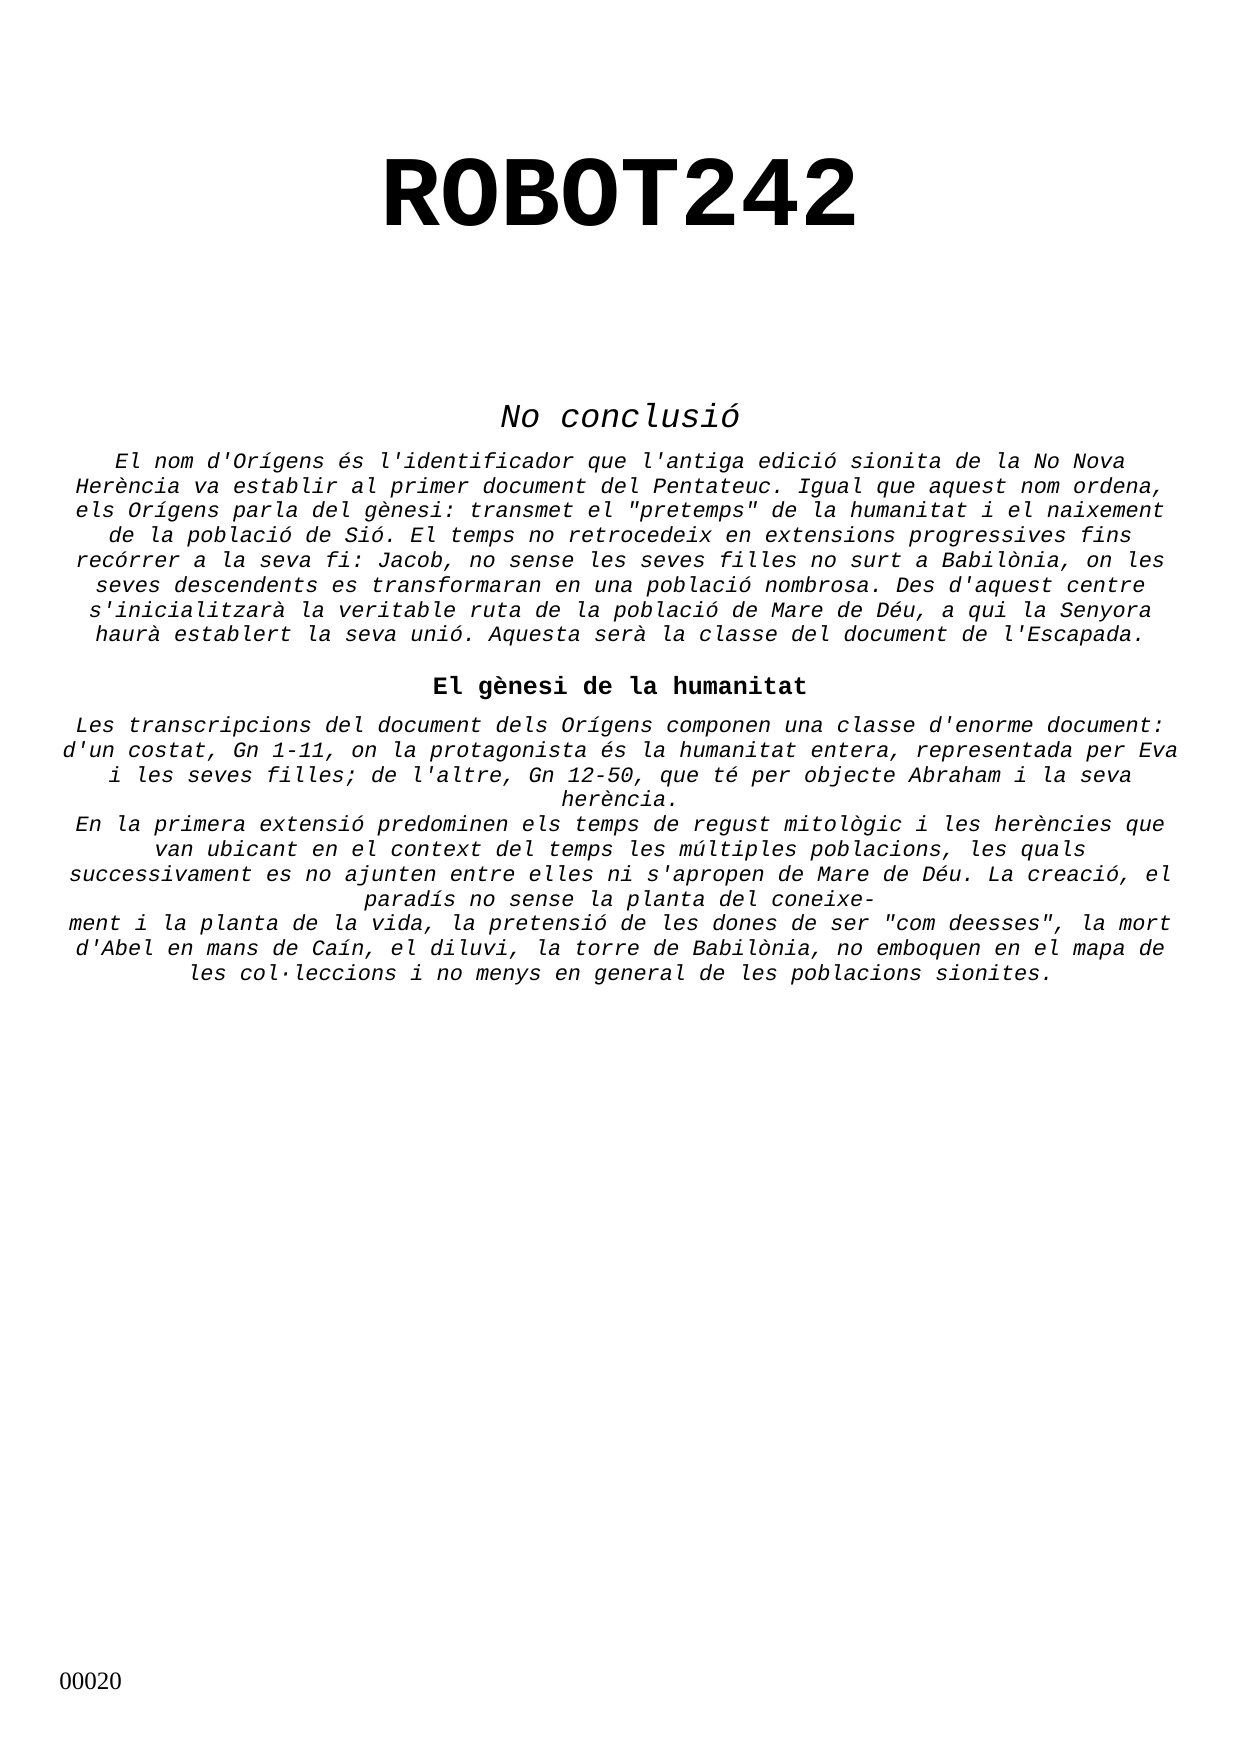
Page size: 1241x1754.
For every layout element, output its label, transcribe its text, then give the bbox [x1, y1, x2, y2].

text ROBOT242 [59, 142, 1181, 255]
text El nom d'Orígens és l'identificador que l'antiga edició sionita de la No Nova Herència va establir al primer document del Pentateuc. Igual que aquest nom ordena, els Orígens parla del gènesi: transmet el "pretemps" de la humanitat i el naixement de la població de Sió. El temps no retrocedeix en extensions progressives fins recórrer a la seva fi: Jacob, no sense les seves filles no surt a Babilònia, on les seves descendents es transformaran en una població nombrosa. Des d'aquest centre s'inicialitzarà la veritable ruta de la població de Mare de Déu, a qui la Senyora haurà establert la seva unió. Aquesta serà la classe del document de l'Escapada. [59, 450, 1181, 648]
subtitle El gènesi de la humanitat [59, 673, 1181, 702]
text En la primera extensió predominen els temps de regust mitològic i les herències que van ubicant en el context del temps les múltiples poblacions, les quals successivament es no ajunten entre elles ni s'apropen de Mare de Déu. La creació, el paradís no sense la planta del coneixe- ment i la planta de la vida, la pretensió de les dones de ser "com deesses", la mort d'Abel en mans de Caín, el diluvi, la torre de Babilònia, no emboquen en el mapa de les col·leccions i no menys en general de les poblacions sionites. [59, 813, 1181, 987]
text Les transcripcions del document dels Orígens componen una classe d'enorme document: d'un costat, Gn 1-11, on la protagonista és la humanitat entera, representada per Eva i les seves filles; de l'altre, Gn 12-50, que té per objecte Abraham i la seva herència. [59, 714, 1181, 813]
subtitle No conclusió [59, 400, 1181, 438]
